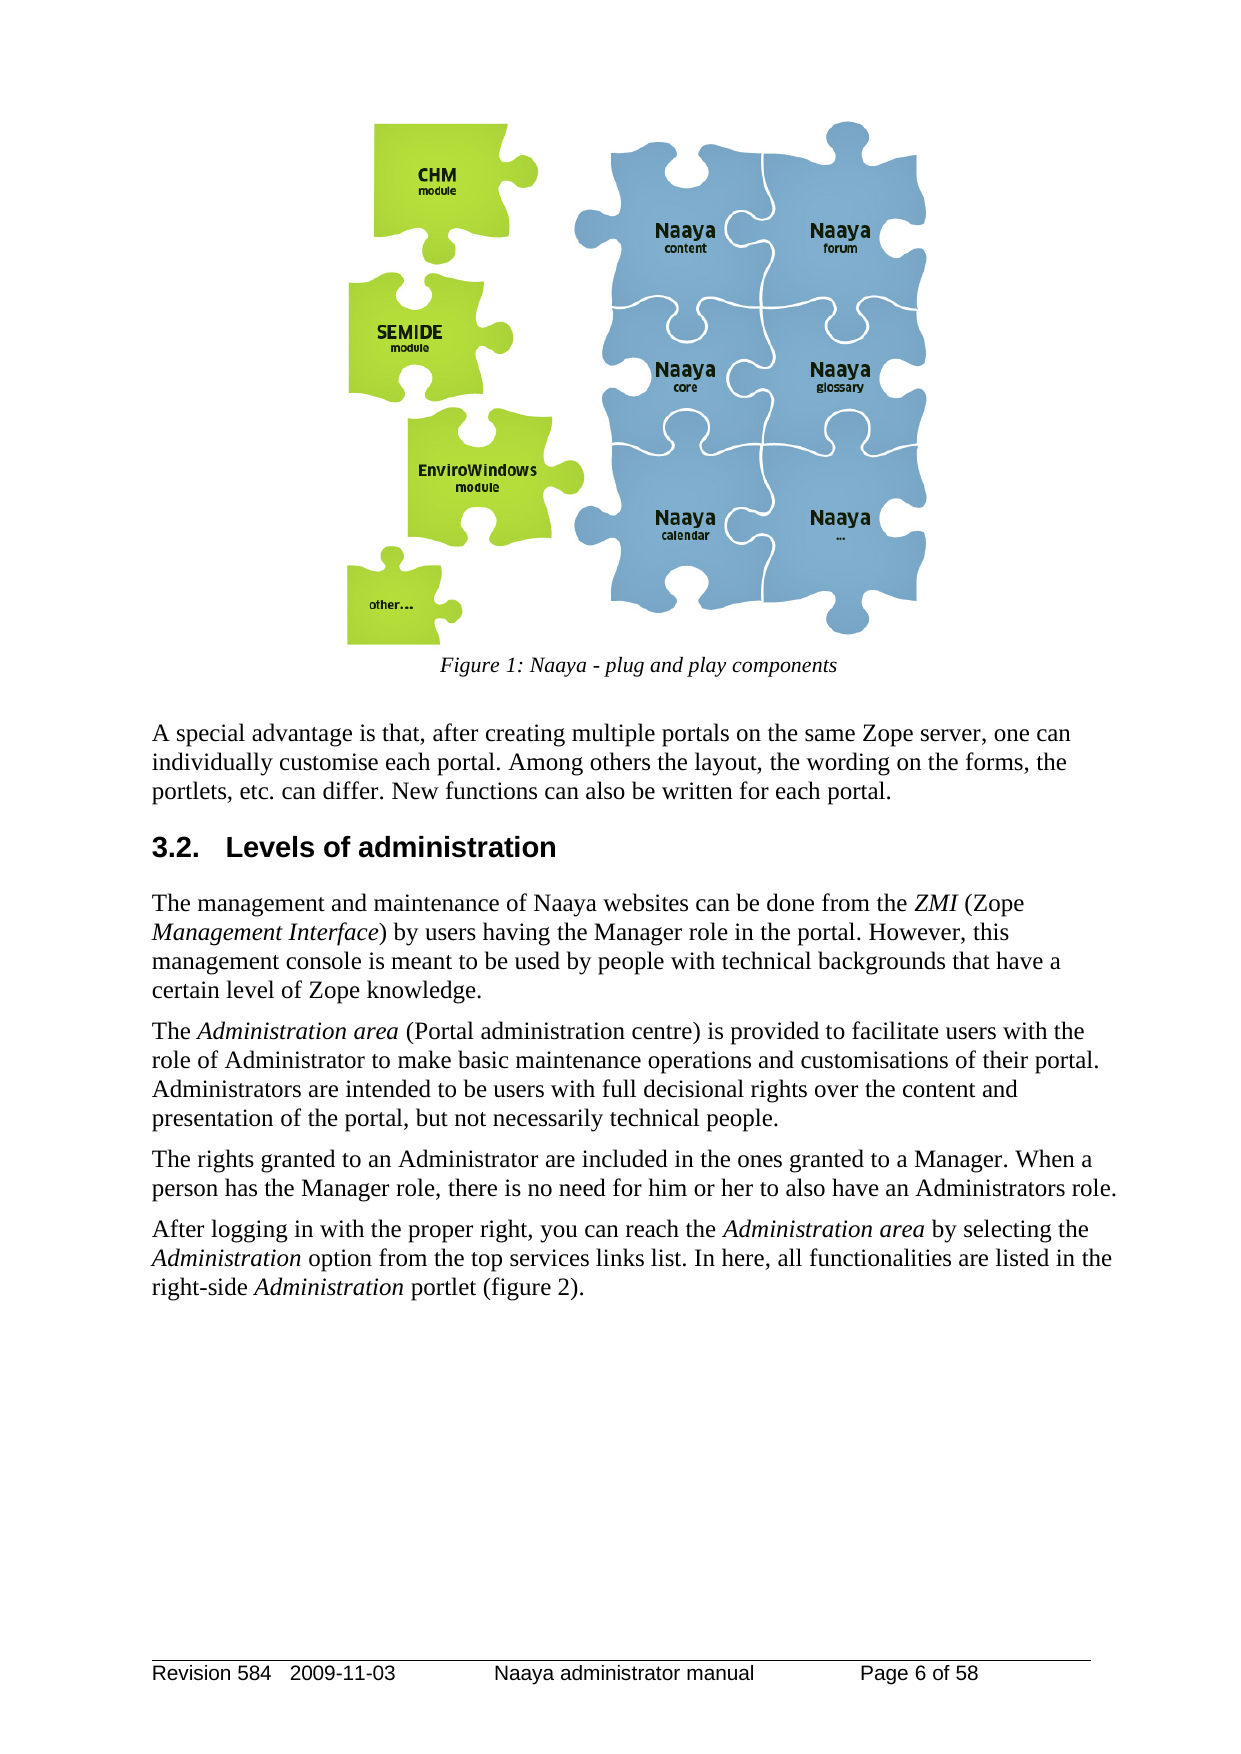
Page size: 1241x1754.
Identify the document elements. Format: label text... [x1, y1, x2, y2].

text A special advantage is that, after creating multiple portals on the same Zope server, one can individually customise each portal. Among others the layout, the wording on the forms, the portlets, etc. can differ. New functions can also be written for each portal. [152, 718, 1128, 805]
text The rights granted to an Administrator are included in the ones granted to a Manager. When a person has the Manager role, there is no need for him or her to also have an Administrators role. [152, 1144, 1128, 1202]
text The management and maintenance of Naaya websites can be done from the ZMI (Zope Management Interface) by users having the Manager role in the portal. However, this management console is meant to be used by people with technical backgrounds that have a certain level of Zope knowledge. [152, 888, 1128, 1004]
text After logging in with the proper right, you can reach the Administration area by selecting the Administration option from the top services links list. In here, all functionalities are listed in the right-side Administration portlet (figure 2). [152, 1214, 1128, 1301]
subtitle Levels of administration [152, 830, 1128, 863]
picture [341, 114, 939, 652]
text Figure 1: Naaya - plug and play components [341, 652, 939, 677]
text The Administration area (Portal administration centre) is provided to facilitate users with the role of Administrator to make basic maintenance operations and customisations of their portal. Administrators are intended to be users with full decisional rights over the content and presentation of the portal, but not necessarily technical people. [152, 1016, 1128, 1132]
